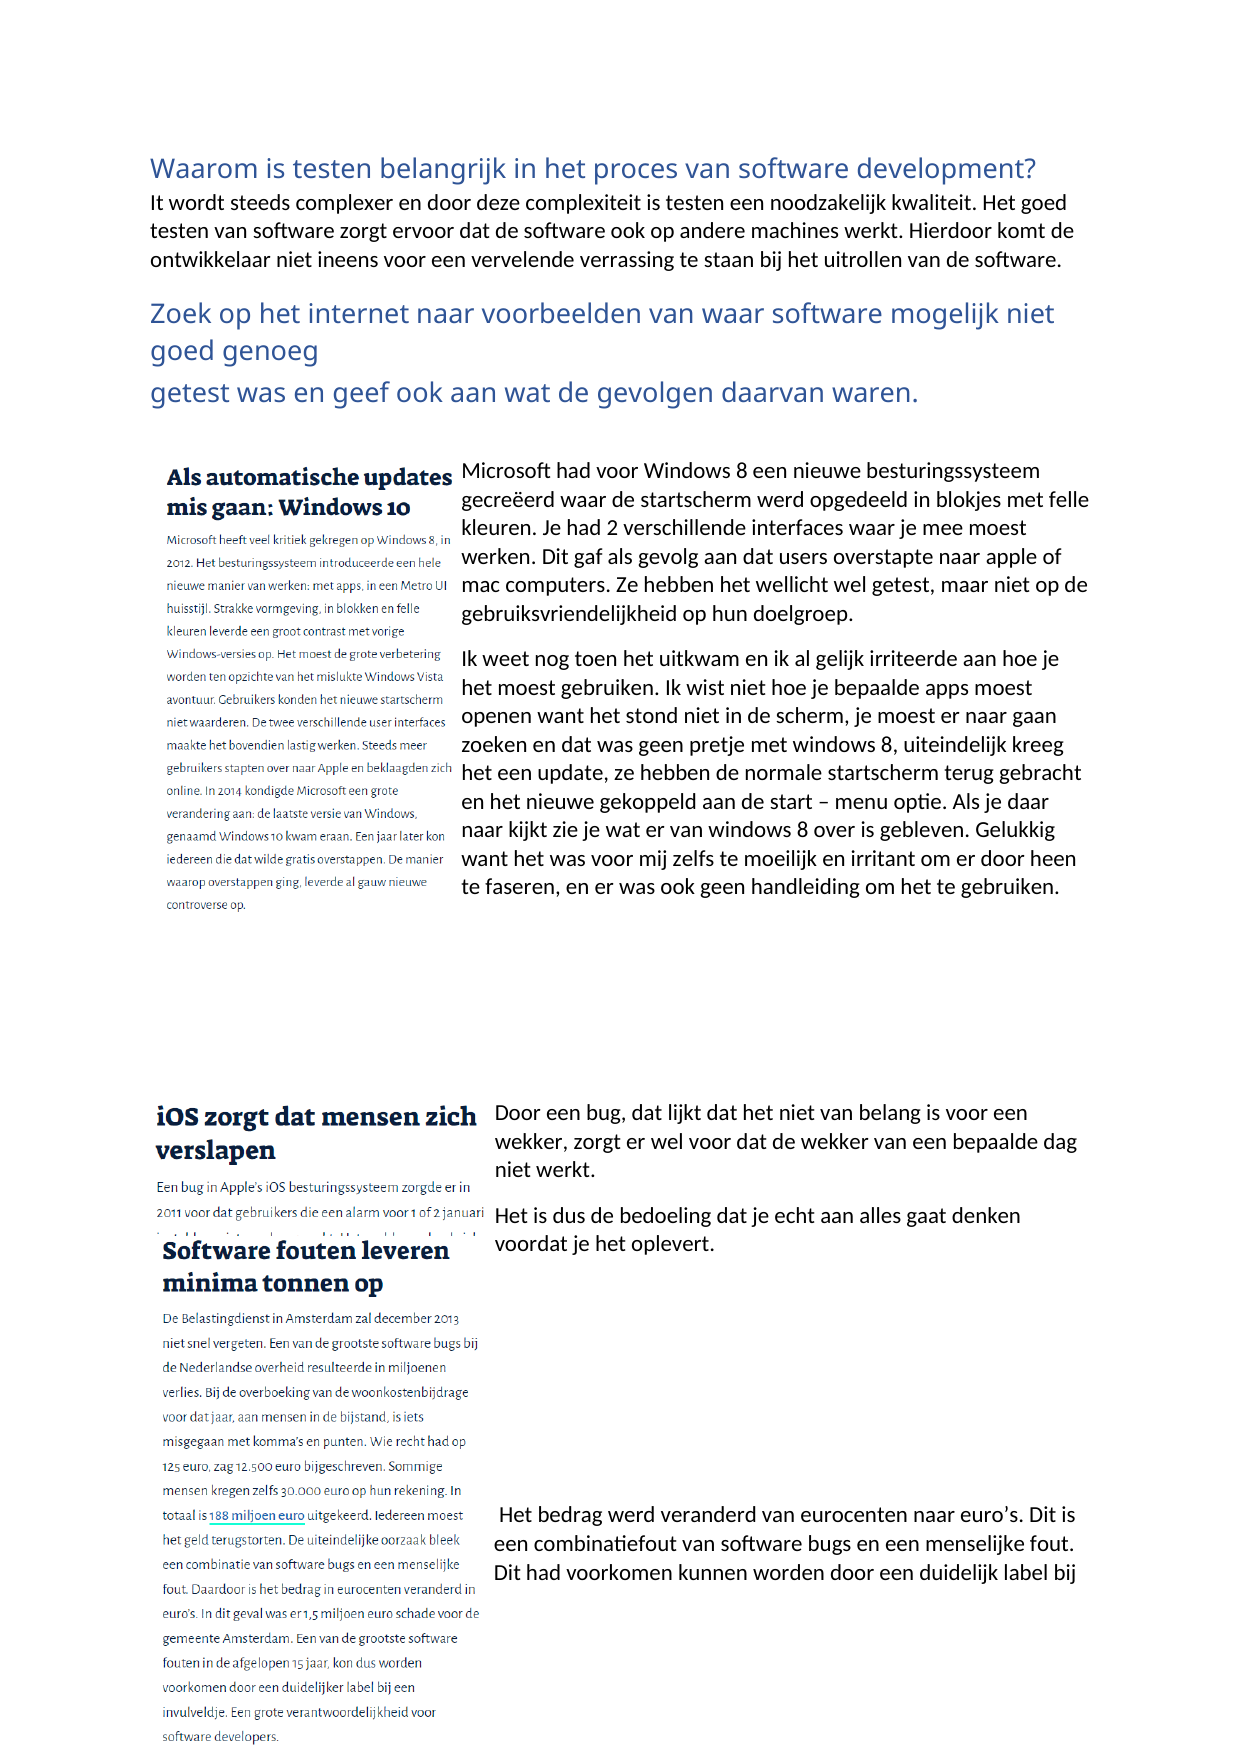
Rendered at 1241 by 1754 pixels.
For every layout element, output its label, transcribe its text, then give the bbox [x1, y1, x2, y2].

subtitle getest was en geef ook aan wat de gevolgen daarvan waren. [150, 373, 1090, 410]
text Microsoft had voor Windows 8 een nieuwe besturingssysteem gecreëerd waar de startscherm werd opgedeeld in blokjes met felle kleuren. Je had 2 verschillende interfaces waar je mee moest werken. Dit gaf als gevolg aan dat users overstapte naar apple of mac computers. Ze hebben het wellicht wel getest, maar niet op de gebruiksvriendelijkheid op hun doelgroep. [150, 456, 1090, 627]
text It wordt steeds complexer en door deze complexiteit is testen een noodzakelijk kwaliteit. Het goed testen van software zorgt ervoor dat de software ook op andere machines werkt. Hierdoor komt de ontwikkelaar niet ineens voor een vervelende verrassing te staan bij het uitrollen van de software. [150, 188, 1090, 273]
subtitle Waarom is testen belangrijk in het proces van software development? [150, 150, 1090, 187]
subtitle Zoek op het internet naar voorbeelden van waar software mogelijk niet goed genoeg [150, 294, 1090, 368]
text Het is dus de bedoeling dat je echt aan alles gaat denken voordat je het oplevert. [495, 1201, 1090, 1257]
text Door een bug, dat lijkt dat het niet van belang is voor een wekker, zorgt er wel voor dat de wekker van een bepaalde dag niet werkt. [495, 1098, 1090, 1184]
text Het bedrag werd veranderd van eurocenten naar euro’s. Dit is een combinatiefout van software bugs en een menselijke fout. Dit had voorkomen kunnen worden door een duidelijk label bij [494, 1501, 1090, 1586]
text Ik weet nog toen het uitkwam en ik al gelijk irriteerde aan hoe je het moest gebruiken. Ik wist niet hoe je bepaalde apps moest openen want het stond niet in de scherm, je moest er naar gaan zoeken en dat was geen pretje met windows 8, uiteindelijk kreeg het een update, ze hebben de normale startscherm terug gebracht en het nieuwe gekoppeld aan de start – menu optie. Als je daar naar kijkt zie je wat er van windows 8 over is gebleven. Gelukkig want het was voor mij zelfs te moeilijk en irritant om er door heen te faseren, en er was ook geen handleiding om het te gebruiken. [461, 644, 1090, 901]
